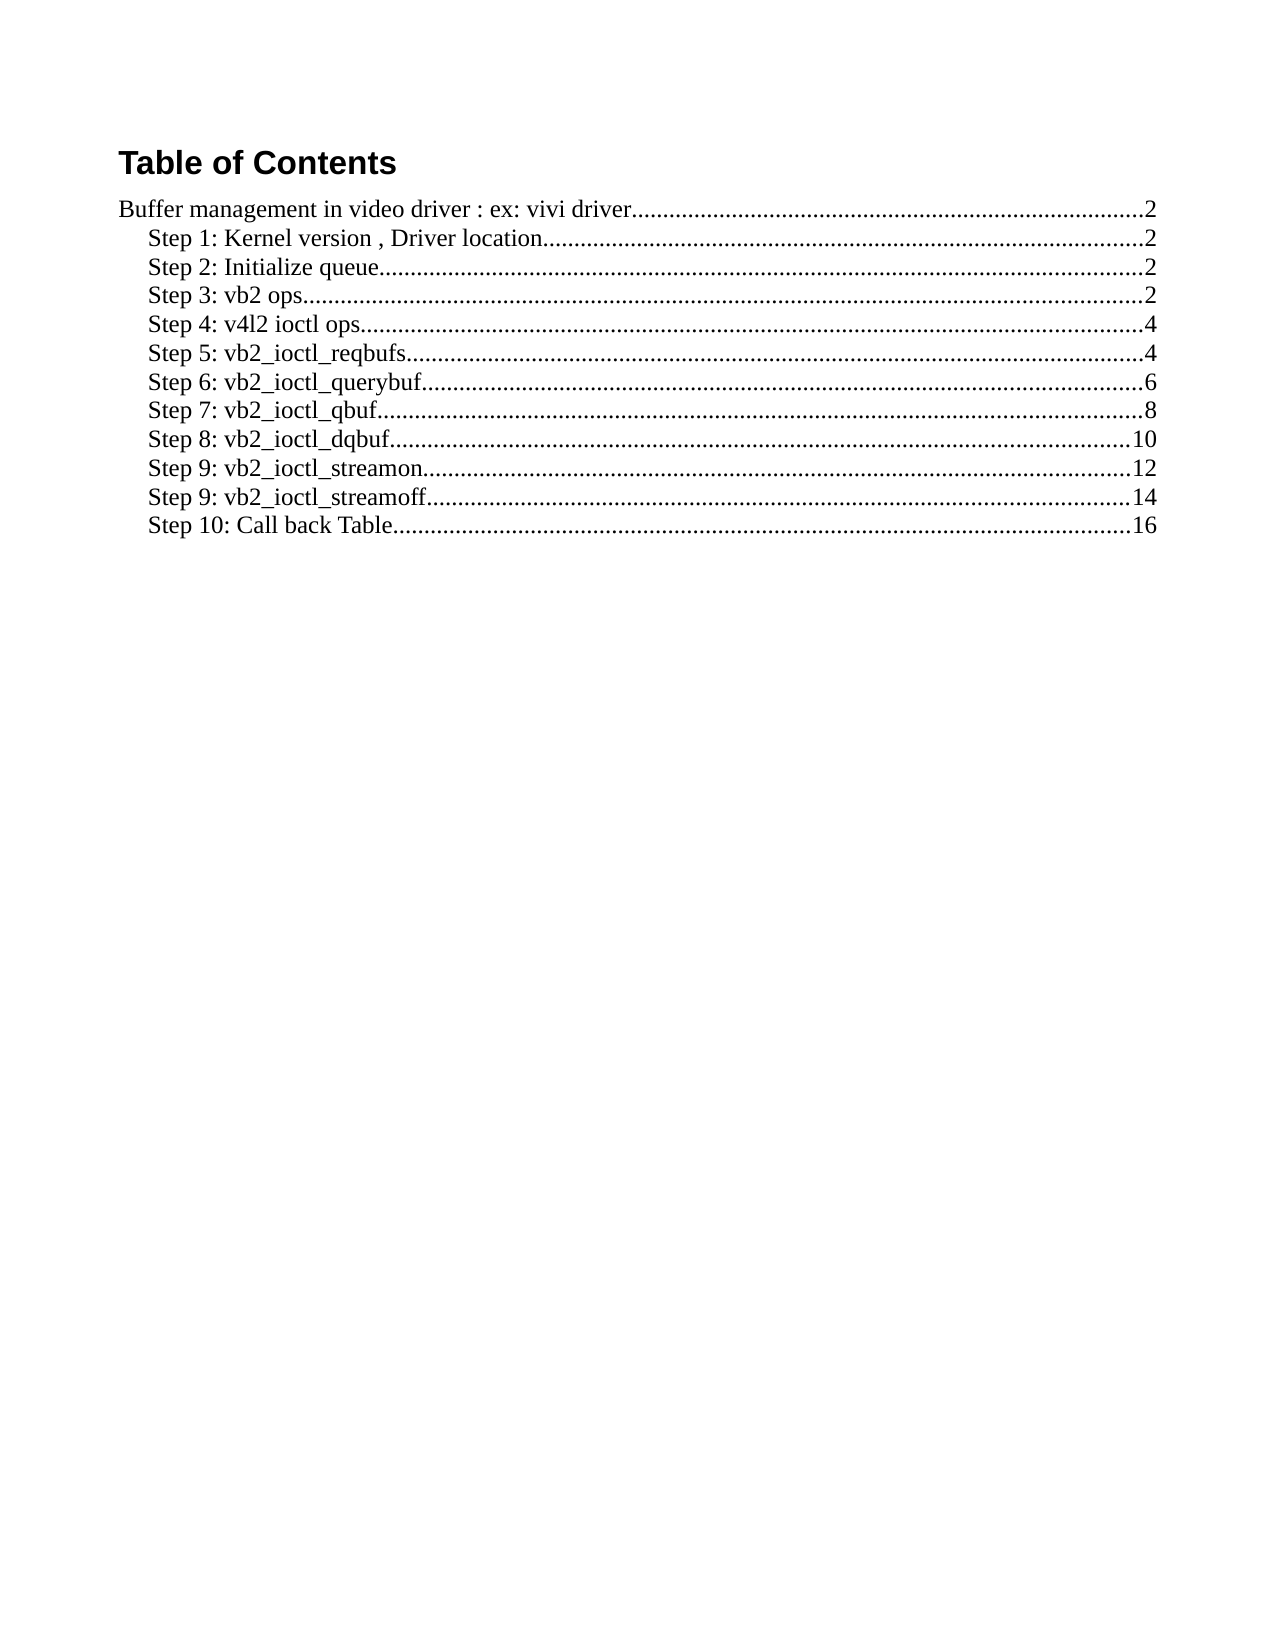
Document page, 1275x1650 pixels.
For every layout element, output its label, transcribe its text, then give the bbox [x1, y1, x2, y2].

text Step 4: v4l2 ioctl ops 4 [148, 309, 1157, 338]
text Step 6: vb2_ioctl_querybuf 6 [148, 367, 1157, 395]
text Step 7: vb2_ioctl_qbuf 8 [148, 395, 1157, 424]
subtitle Table of Contents [118, 143, 1157, 182]
text Step 10: Call back Table 16 [148, 510, 1157, 539]
text Step 2: Initialize queue 2 [148, 252, 1157, 280]
text Step 3: vb2 ops 2 [148, 280, 1157, 309]
text Buffer management in video driver : ex: vivi driver 2 [118, 194, 1157, 223]
text Step 5: vb2_ioctl_reqbufs 4 [148, 338, 1157, 367]
text Step 8: vb2_ioctl_dqbuf 10 [148, 424, 1157, 453]
text Step 1: Kernel version , Driver location 2 [148, 223, 1157, 252]
text Step 9: vb2_ioctl_streamon 12 [148, 453, 1157, 482]
text Step 9: vb2_ioctl_streamoff 14 [148, 482, 1157, 510]
